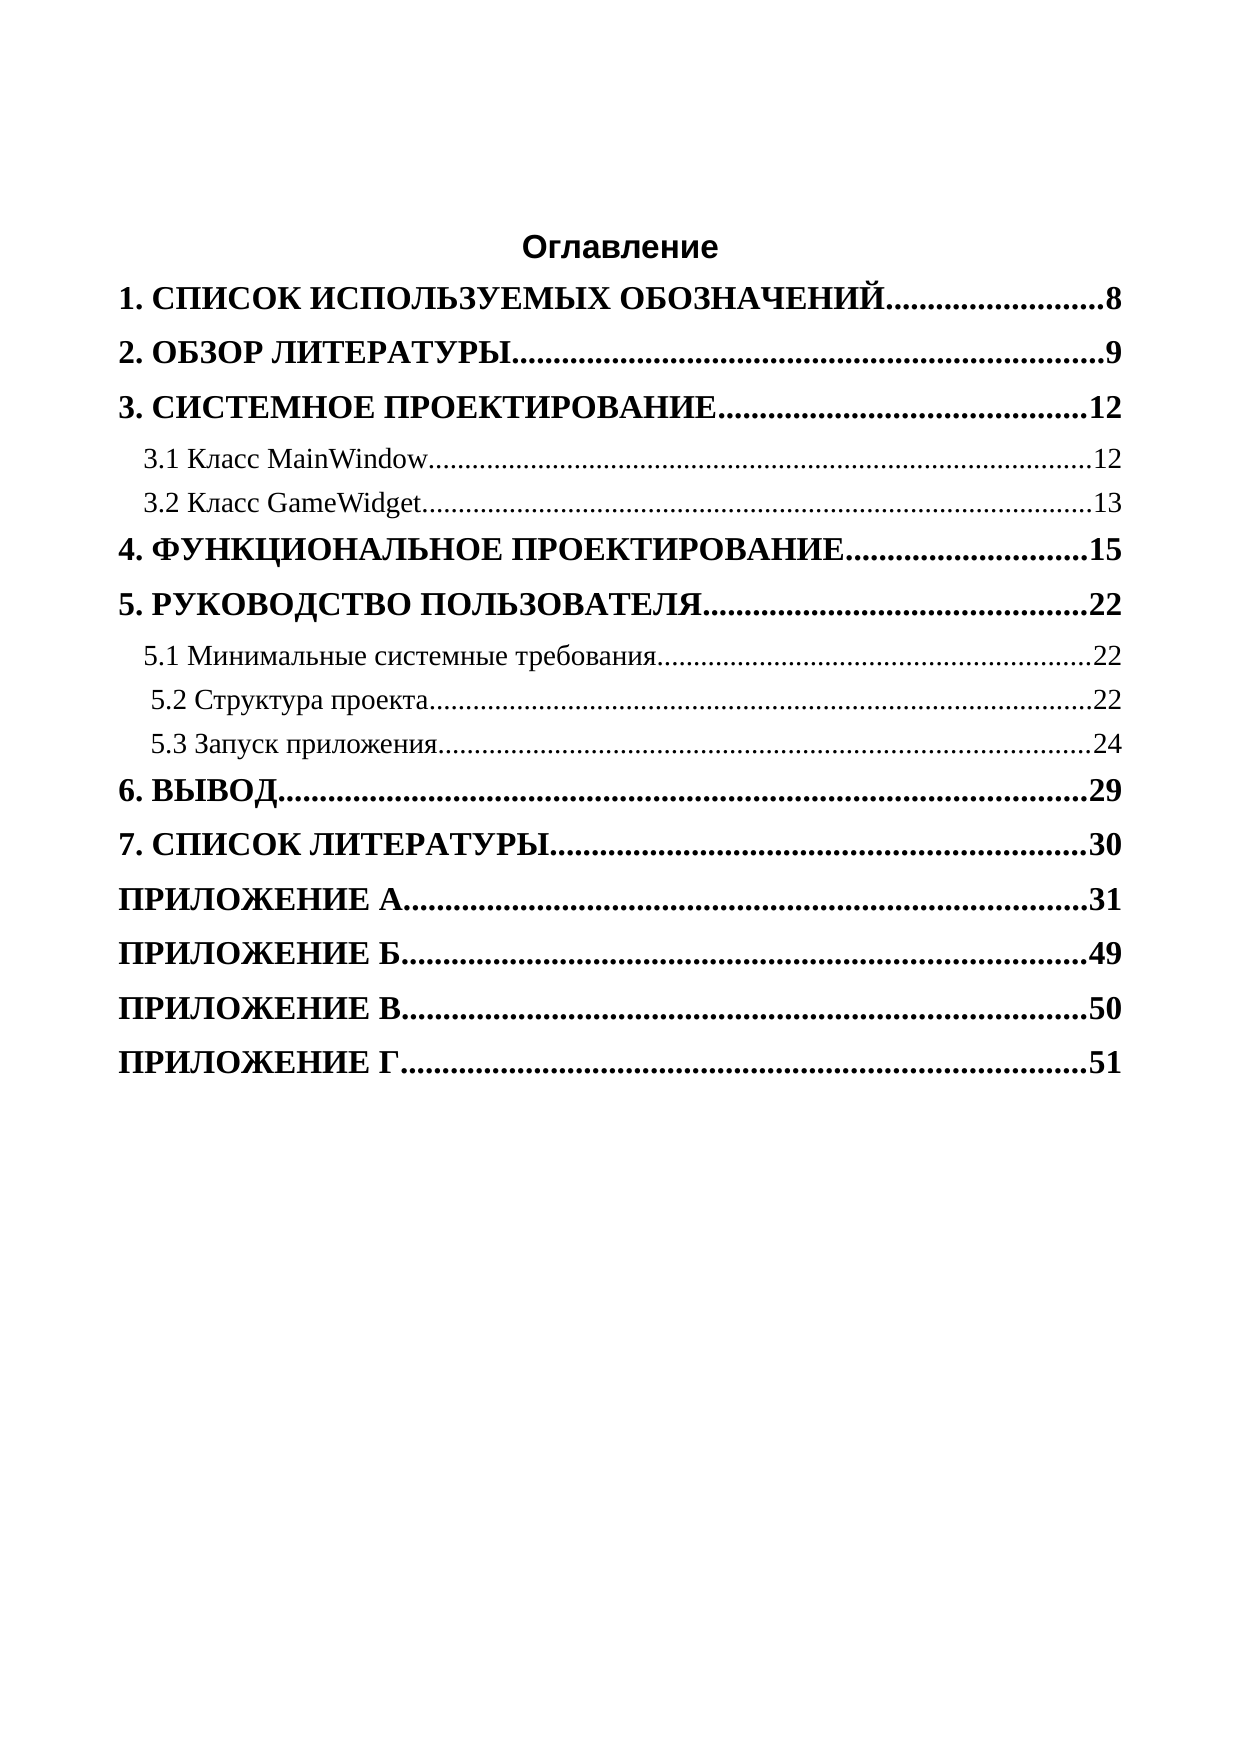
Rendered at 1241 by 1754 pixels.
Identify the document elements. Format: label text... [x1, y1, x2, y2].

subtitle ПРИЛОЖЕНИЕ Б 49 [118, 933, 1122, 972]
subtitle 2. ОБЗОР ЛИТЕРАТУРЫ 9 [118, 332, 1122, 371]
subtitle 3. СИСТЕМНОЕ ПРОЕКТИРОВАНИЕ 12 [118, 387, 1122, 425]
subtitle ПРИЛОЖЕНИЕ В 50 [118, 988, 1122, 1026]
text 5.2 Структура проекта 22 [143, 682, 1122, 716]
text 5.3 Запуск приложения 24 [143, 726, 1122, 760]
text 3.1 Класс MainWindow 12 [143, 441, 1122, 475]
subtitle ПРИЛОЖЕНИЕ Г 51 [118, 1042, 1122, 1081]
text 5.1 Минимальные системные требования 22 [143, 638, 1122, 672]
subtitle 4. ФУНКЦИОНАЛЬНОЕ ПРОЕКТИРОВАНИЕ 15 [118, 529, 1122, 568]
subtitle 7. СПИСОК ЛИТЕРАТУРЫ 30 [118, 824, 1122, 863]
text 3.2 Класс GameWidget 13 [143, 485, 1122, 519]
subtitle ПРИЛОЖЕНИЕ А 31 [118, 879, 1122, 917]
subtitle 5. РУКОВОДСТВО ПОЛЬЗОВАТЕЛЯ 22 [118, 584, 1122, 622]
subtitle Оглавление [118, 227, 1122, 265]
subtitle 6. ВЫВОД. 29 [118, 770, 1122, 808]
subtitle 1. СПИСОК ИСПОЛЬЗУЕМЫХ ОБОЗНАЧЕНИЙ 8 [118, 278, 1122, 316]
